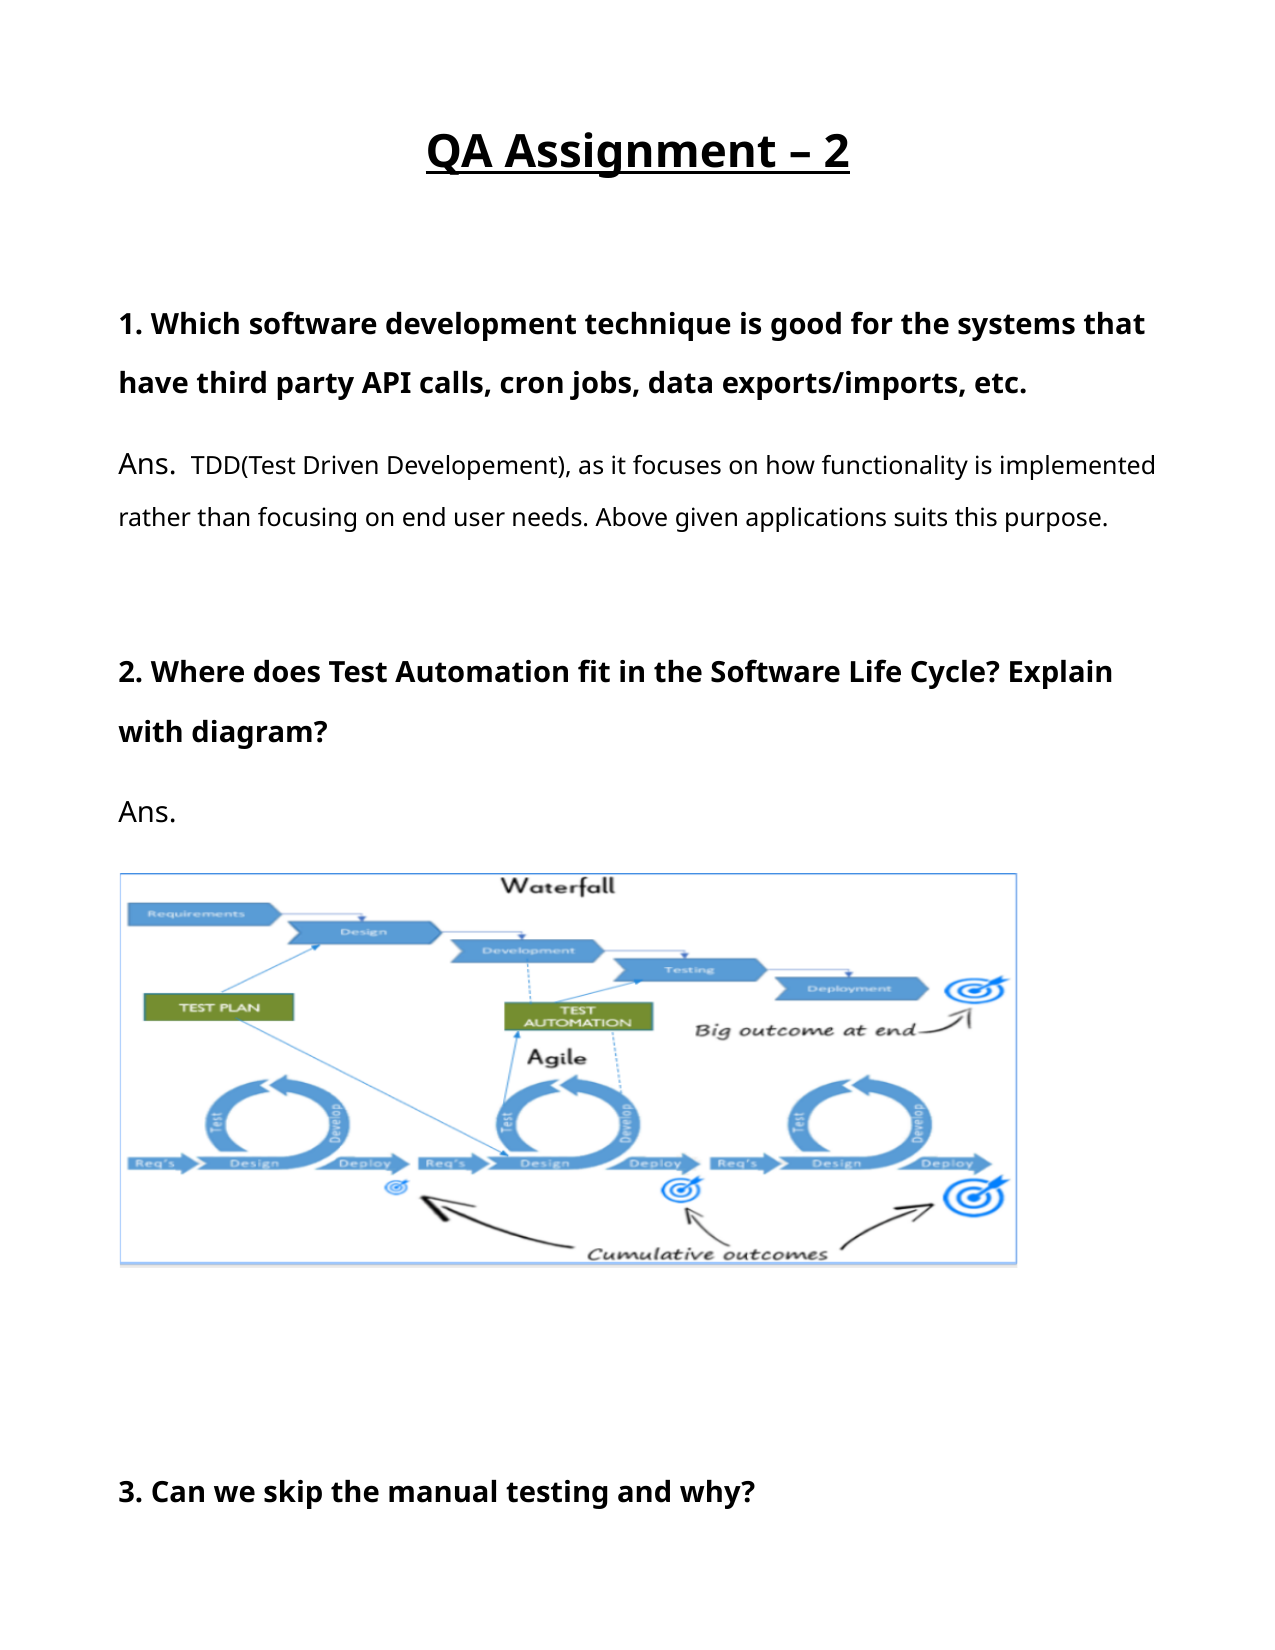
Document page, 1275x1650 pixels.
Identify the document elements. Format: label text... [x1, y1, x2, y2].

text Ans. [118, 792, 1157, 831]
text QA Assignment – 2 [118, 118, 1157, 181]
text 2. Where does Test Automation fit in the Software Life Cycle? Explain with diagram? [118, 652, 1157, 751]
text 3. Can we skip the manual testing and why? [118, 1471, 1157, 1511]
text Ans. TDD(Test Driven Developement), as it focuses on how functionality is implemented rather than focusing on end user needs. Above given applications suits this purpose. [118, 443, 1157, 534]
text 1. Which software development technique is good for the systems that have third party API calls, cron jobs, data exports/imports, etc. [118, 303, 1157, 402]
